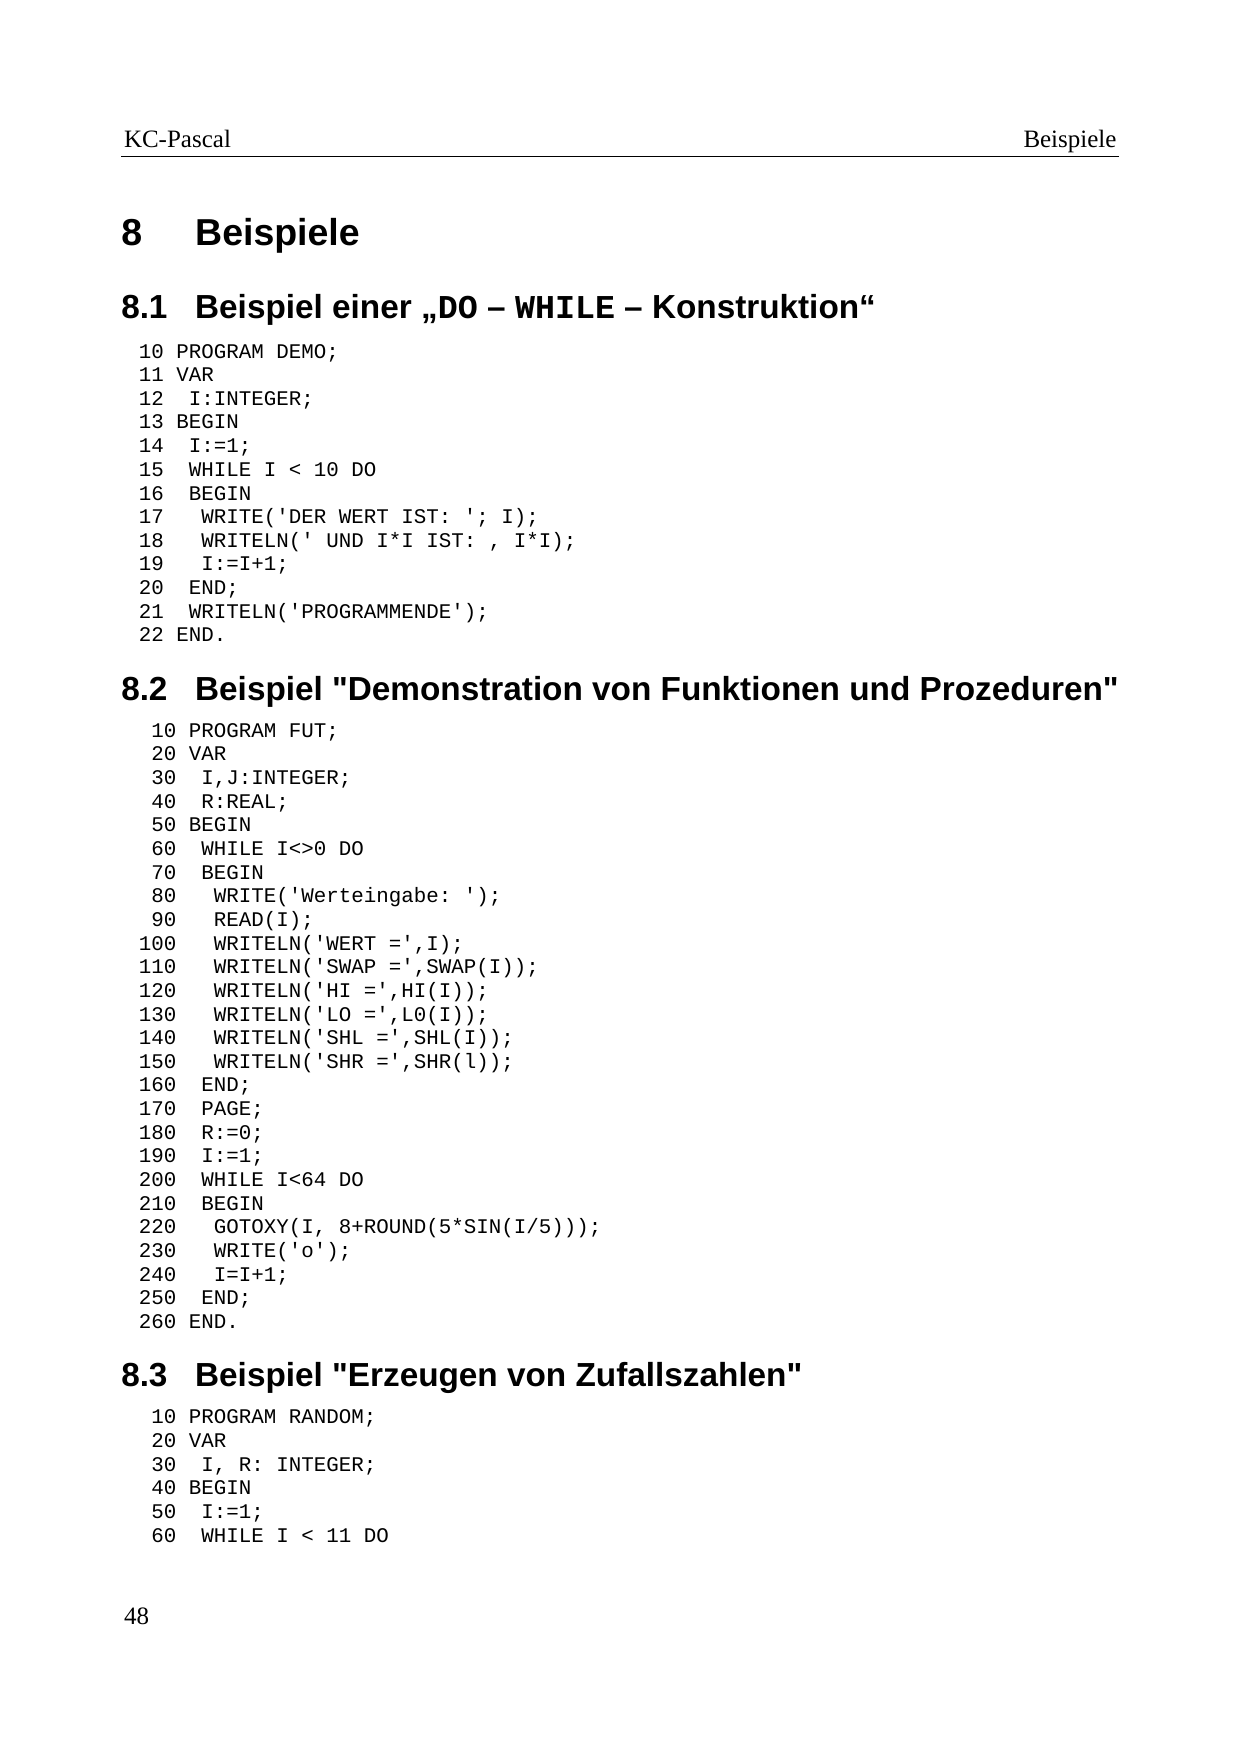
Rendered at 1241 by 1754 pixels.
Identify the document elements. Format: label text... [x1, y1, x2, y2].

text 80 WRITE('Werteingabe: '); [139, 885, 1119, 909]
text 140 WRITELN('SHL =',SHL(I)); [139, 1027, 1119, 1051]
text 60 WHILE I < 11 DO [139, 1524, 1119, 1548]
text 250 END; [139, 1287, 1119, 1311]
text 150 WRITELN('SHR =',SHR(l)); [139, 1051, 1119, 1074]
text 160 END; [139, 1074, 1119, 1098]
text 230 WRITE('o'); [139, 1240, 1119, 1264]
text 110 WRITELN('SWAP =',SWAP(I)); [139, 956, 1119, 980]
text 30 I, R: INTEGER; [139, 1454, 1119, 1477]
text 260 END. [139, 1311, 1119, 1334]
text 90 READ(I); [139, 909, 1119, 933]
text 10 PROGRAM DEMO; [139, 341, 1119, 364]
text 20 VAR [139, 1430, 1119, 1454]
text 14 I:=1; [139, 435, 1119, 459]
text 210 BEGIN [139, 1193, 1119, 1216]
text 15 WHILE I < 10 DO [139, 459, 1119, 482]
text 12 I:INTEGER; [139, 388, 1119, 412]
subtitle Beispiel einer „DO – WHILE – Konstruktion“ [121, 287, 1119, 328]
text 11 VAR [139, 364, 1119, 388]
text 200 WHILE I<64 DO [139, 1169, 1119, 1193]
subtitle Beispiel "Erzeugen von Zufallszahlen" [121, 1355, 1119, 1394]
text 40 R:REAL; [139, 791, 1119, 814]
text 180 R:=0; [139, 1122, 1119, 1145]
text 220 GOTOXY(I, 8+ROUND(5*SIN(I/5))); [139, 1216, 1119, 1240]
text 20 END; [139, 577, 1119, 601]
text 10 PROGRAM RANDOM; [139, 1406, 1119, 1430]
text 130 WRITELN('LO =',L0(I)); [139, 1003, 1119, 1027]
text 50 BEGIN [139, 814, 1119, 838]
text 190 I:=1; [139, 1145, 1119, 1169]
text 50 I:=1; [139, 1501, 1119, 1524]
text 16 BEGIN [139, 482, 1119, 506]
text 120 WRITELN('HI =',HI(I)); [139, 980, 1119, 1003]
text 21 WRITELN('PROGRAMMENDE'); [139, 601, 1119, 624]
text 19 I:=I+1; [139, 553, 1119, 577]
text 70 BEGIN [139, 862, 1119, 885]
text 240 I=I+1; [139, 1264, 1119, 1287]
text 100 WRITELN('WERT =',I); [139, 933, 1119, 956]
text 10 PROGRAM FUT; [139, 720, 1119, 743]
text 60 WHILE I<>0 DO [139, 838, 1119, 862]
text 18 WRITELN(' UND I*I IST: , I*I); [139, 530, 1119, 553]
text 22 END. [139, 624, 1119, 648]
text 20 VAR [139, 743, 1119, 767]
subtitle Beispiel "Demonstration von Funktionen und Prozeduren" [121, 669, 1119, 707]
text 30 I,J:INTEGER; [139, 767, 1119, 791]
text 170 PAGE; [139, 1098, 1119, 1122]
subtitle Beispiele [121, 210, 1119, 253]
text 17 WRITE('DER WERT IST: '; I); [139, 506, 1119, 530]
text 40 BEGIN [139, 1477, 1119, 1501]
text 13 BEGIN [139, 412, 1119, 435]
